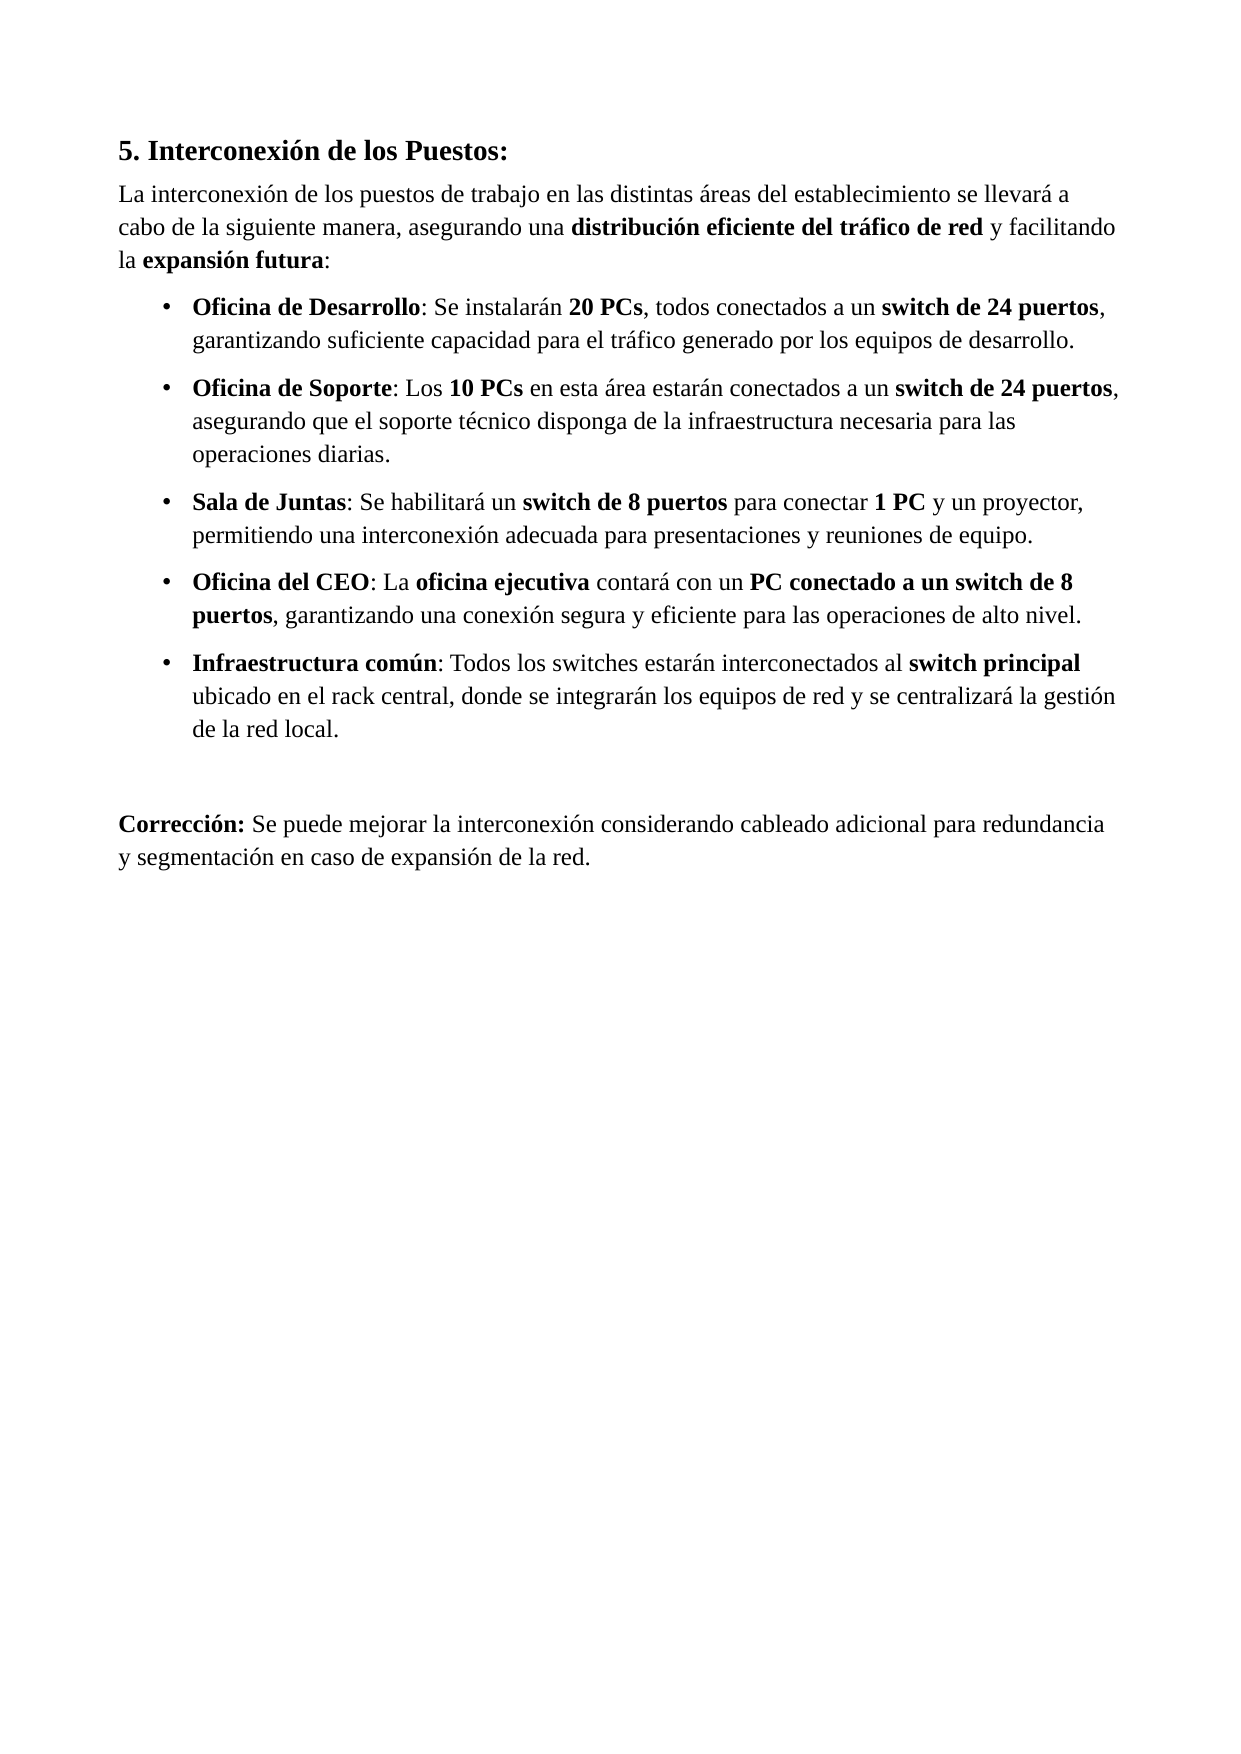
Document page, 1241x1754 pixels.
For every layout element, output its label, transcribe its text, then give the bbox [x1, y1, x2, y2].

list Oficina del CEO: La oficina ejecutiva contará con un PC conectado a un switch de 8 puertos, garantizando una conexión segura y eficiente para las operaciones de alto nivel. [162, 567, 1122, 629]
text Corrección: Se puede mejorar la interconexión considerando cableado adicional para redundancia y segmentación en caso de expansión de la red. [118, 809, 1122, 871]
subtitle 5. Interconexión de los Puestos: [118, 133, 1122, 166]
text La interconexión de los puestos de trabajo en las distintas áreas del establecimiento se llevará a cabo de la siguiente manera, asegurando una distribución eficiente del tráfico de red y facilitando la expansión futura: [118, 179, 1122, 273]
list Sala de Juntas: Se habilitará un switch de 8 puertos para conectar 1 PC y un proyector, permitiendo una interconexión adecuada para presentaciones y reuniones de equipo. [162, 487, 1122, 548]
list Infraestructura común: Todos los switches estarán interconectados al switch principal ubicado en el rack central, donde se integrarán los equipos de red y se centralizará la gestión de la red local. [162, 648, 1122, 743]
list Oficina de Desarrollo: Se instalarán 20 PCs, todos conectados a un switch de 24 puertos, garantizando suficiente capacidad para el tráfico generado por los equipos de desarrollo. [162, 292, 1122, 354]
list Oficina de Soporte: Los 10 PCs en esta área estarán conectados a un switch de 24 puertos, asegurando que el soporte técnico disponga de la infraestructura necesaria para las operaciones diarias. [162, 373, 1122, 468]
